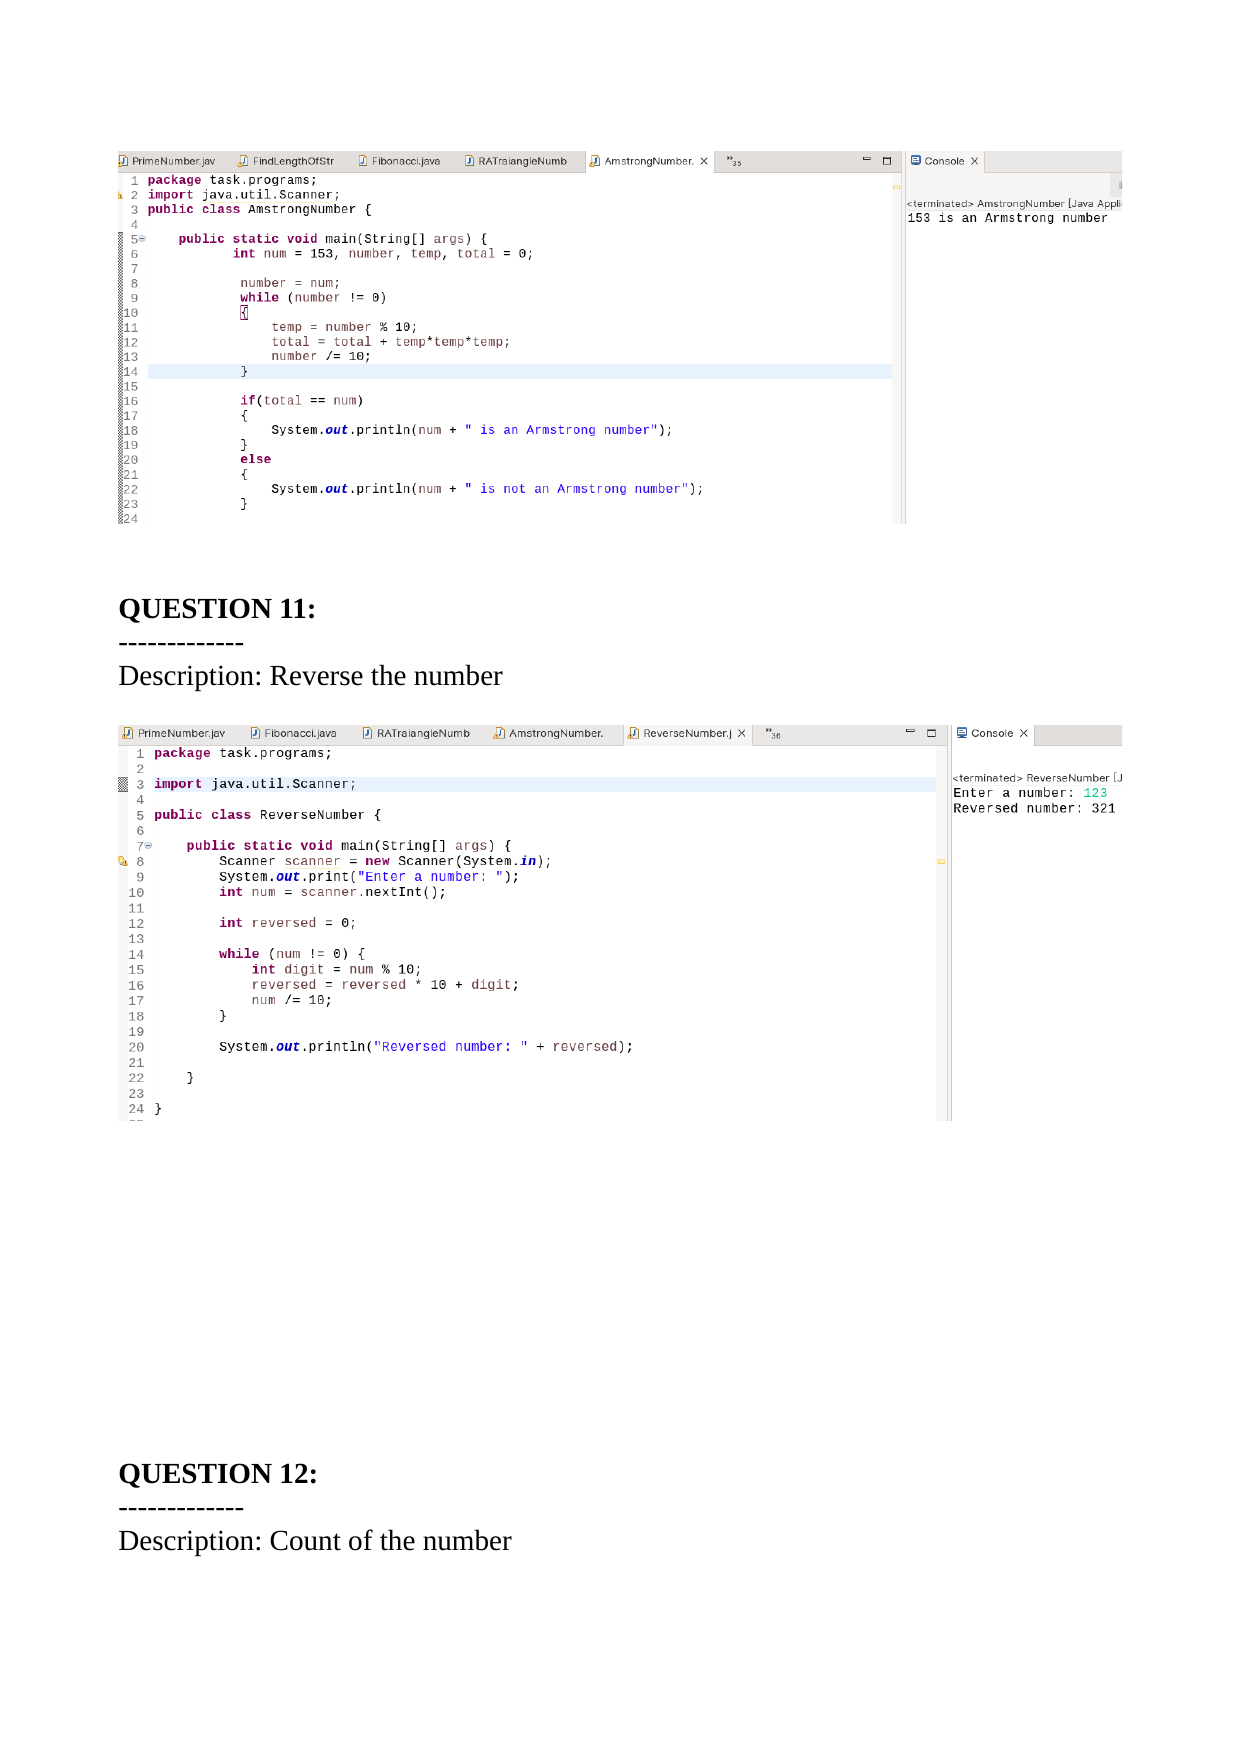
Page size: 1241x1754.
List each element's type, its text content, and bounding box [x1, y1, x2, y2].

text QUESTION 11: [118, 591, 1122, 624]
text QUESTION 12: [118, 1121, 1122, 1489]
picture [118, 725, 1123, 1121]
text ------------- [118, 1489, 1122, 1523]
picture [118, 151, 1123, 524]
text ------------- Description: Reverse the number [118, 624, 1122, 725]
text Description: Count of the number [118, 1523, 1122, 1590]
